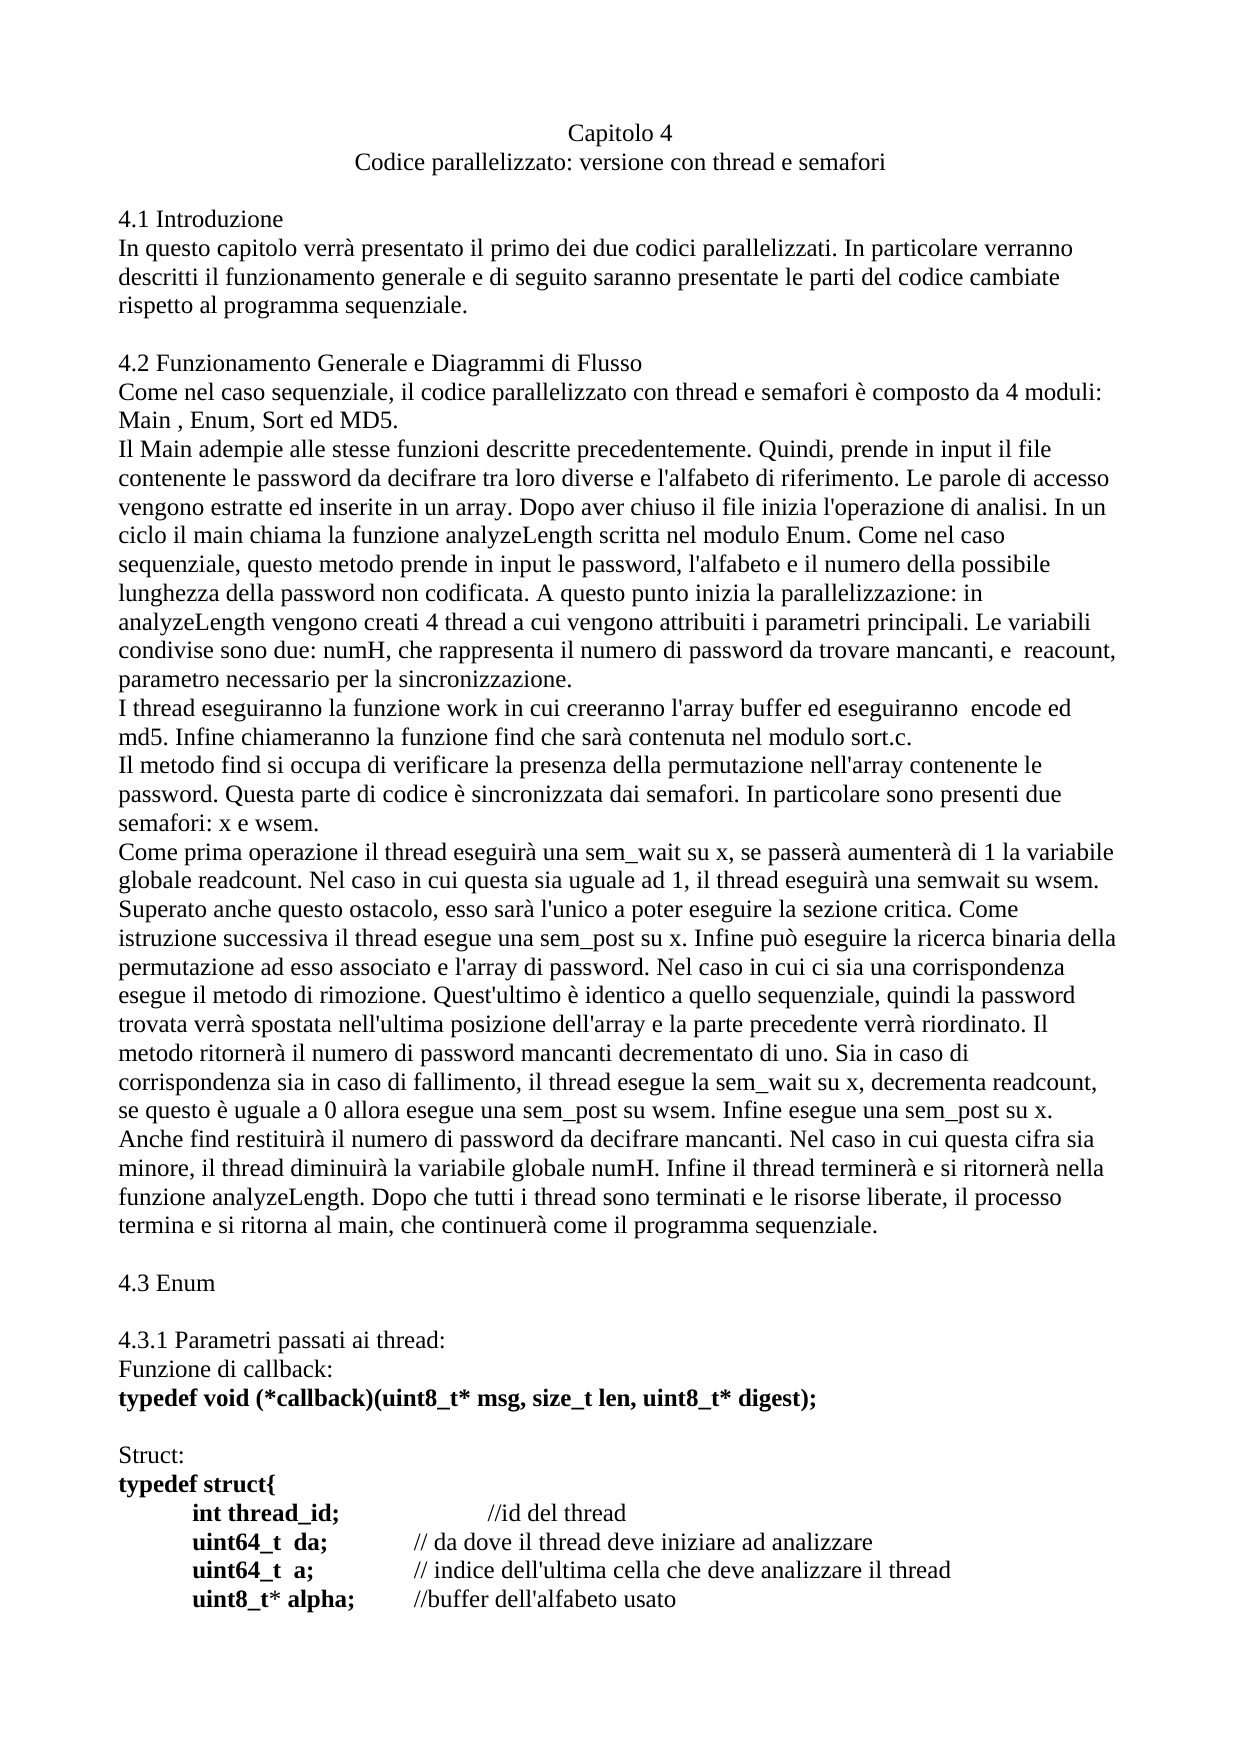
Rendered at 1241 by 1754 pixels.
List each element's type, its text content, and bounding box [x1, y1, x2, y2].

text Il metodo find si occupa di verificare la presenza della permutazione nell'array contenente le password. Questa parte di codice è sincronizzata dai semafori. In particolare sono presenti due semafori: x e wsem. Come prima operazione il thread eseguirà una sem_wait su x, se passerà aumenterà di 1 la variabile globale readcount. Nel caso in cui questa sia uguale ad 1, il thread eseguirà una semwait su wsem. Superato anche questo ostacolo, esso sarà l'unico a poter eseguire la sezione critica. Come istruzione successiva il thread esegue una sem_post su x. Infine può eseguire la ricerca binaria della permutazione ad esso associato e l'array di password. Nel caso in cui ci sia una corrispondenza esegue il metodo di rimozione. Quest'ultimo è identico a quello sequenziale, quindi la password trovata verrà spostata nell'ultima posizione dell'array e la parte precedente verrà riordinato. Il metodo ritornerà il numero di password mancanti decrementato di uno. Sia in caso di corrispondenza sia in caso di fallimento, il thread esegue la sem_wait su x, decrementa readcount, se questo è uguale a 0 allora esegue una sem_post su wsem. Infine esegue una sem_post su x. Anche find restituirà il numero di password da decifrare mancanti. Nel caso in cui questa cifra sia minore, il thread diminuirà la variabile globale numH. Infine il thread terminerà e si ritornerà nella funzione analyzeLength. Dopo che tutti i thread sono terminati e le risorse liberate, il processo termina e si ritorna al main, che continuerà come il programma sequenziale. [118, 751, 1122, 1239]
text 4.3 Enum [118, 1268, 1122, 1297]
text uint64_t da; // da dove il thread deve iniziare ad analizzare [118, 1527, 1122, 1556]
text 4.2 Funzionamento Generale e Diagrammi di Flusso [118, 348, 1122, 377]
text 4.1 Introduzione [118, 204, 1122, 233]
text typedef struct{ [118, 1469, 1122, 1498]
text Il Main adempie alle stesse funzioni descritte precedentemente. Quindi, prende in input il file contenente le password da decifrare tra loro diverse e l'alfabeto di riferimento. Le parole di accesso vengono estratte ed inserite in un array. Dopo aver chiuso il file inizia l'operazione di analisi. In un ciclo il main chiama la funzione analyzeLength scritta nel modulo Enum. Come nel caso sequenziale, questo metodo prende in input le password, l'alfabeto e il numero della possibile lunghezza della password non codificata. A questo punto inizia la parallelizzazione: in analyzeLength vengono creati 4 thread a cui vengono attribuiti i parametri principali. Le variabili condivise sono due: numH, che rappresenta il numero di password da trovare mancanti, e reacount, parametro necessario per la sincronizzazione. [118, 434, 1122, 693]
text int thread_id; //id del thread [118, 1498, 1122, 1527]
text Main , Enum, Sort ed MD5. [118, 406, 1122, 434]
text Capitolo 4 [118, 118, 1122, 147]
text Come nel caso sequenziale, il codice parallelizzato con thread e semafori è composto da 4 moduli: [118, 377, 1122, 406]
text uint64_t a; // indice dell'ultima cella che deve analizzare il thread [118, 1556, 1122, 1584]
text Funzione di callback: [118, 1354, 1122, 1383]
text 4.3.1 Parametri passati ai thread: [118, 1326, 1122, 1354]
text uint8_t* alpha; //buffer dell'alfabeto usato [118, 1584, 1122, 1613]
text Codice parallelizzato: versione con thread e semafori [118, 147, 1122, 176]
text Struct: [118, 1441, 1122, 1469]
text typedef void (*callback)(uint8_t* msg, size_t len, uint8_t* digest); [118, 1383, 1122, 1412]
text In questo capitolo verrà presentato il primo dei due codici parallelizzati. In particolare verranno descritti il funzionamento generale e di seguito saranno presentate le parti del codice cambiate rispetto al programma sequenziale. [118, 233, 1122, 319]
text I thread eseguiranno la funzione work in cui creeranno l'array buffer ed eseguiranno encode ed md5. Infine chiameranno la funzione find che sarà contenuta nel modulo sort.c. [118, 693, 1122, 751]
